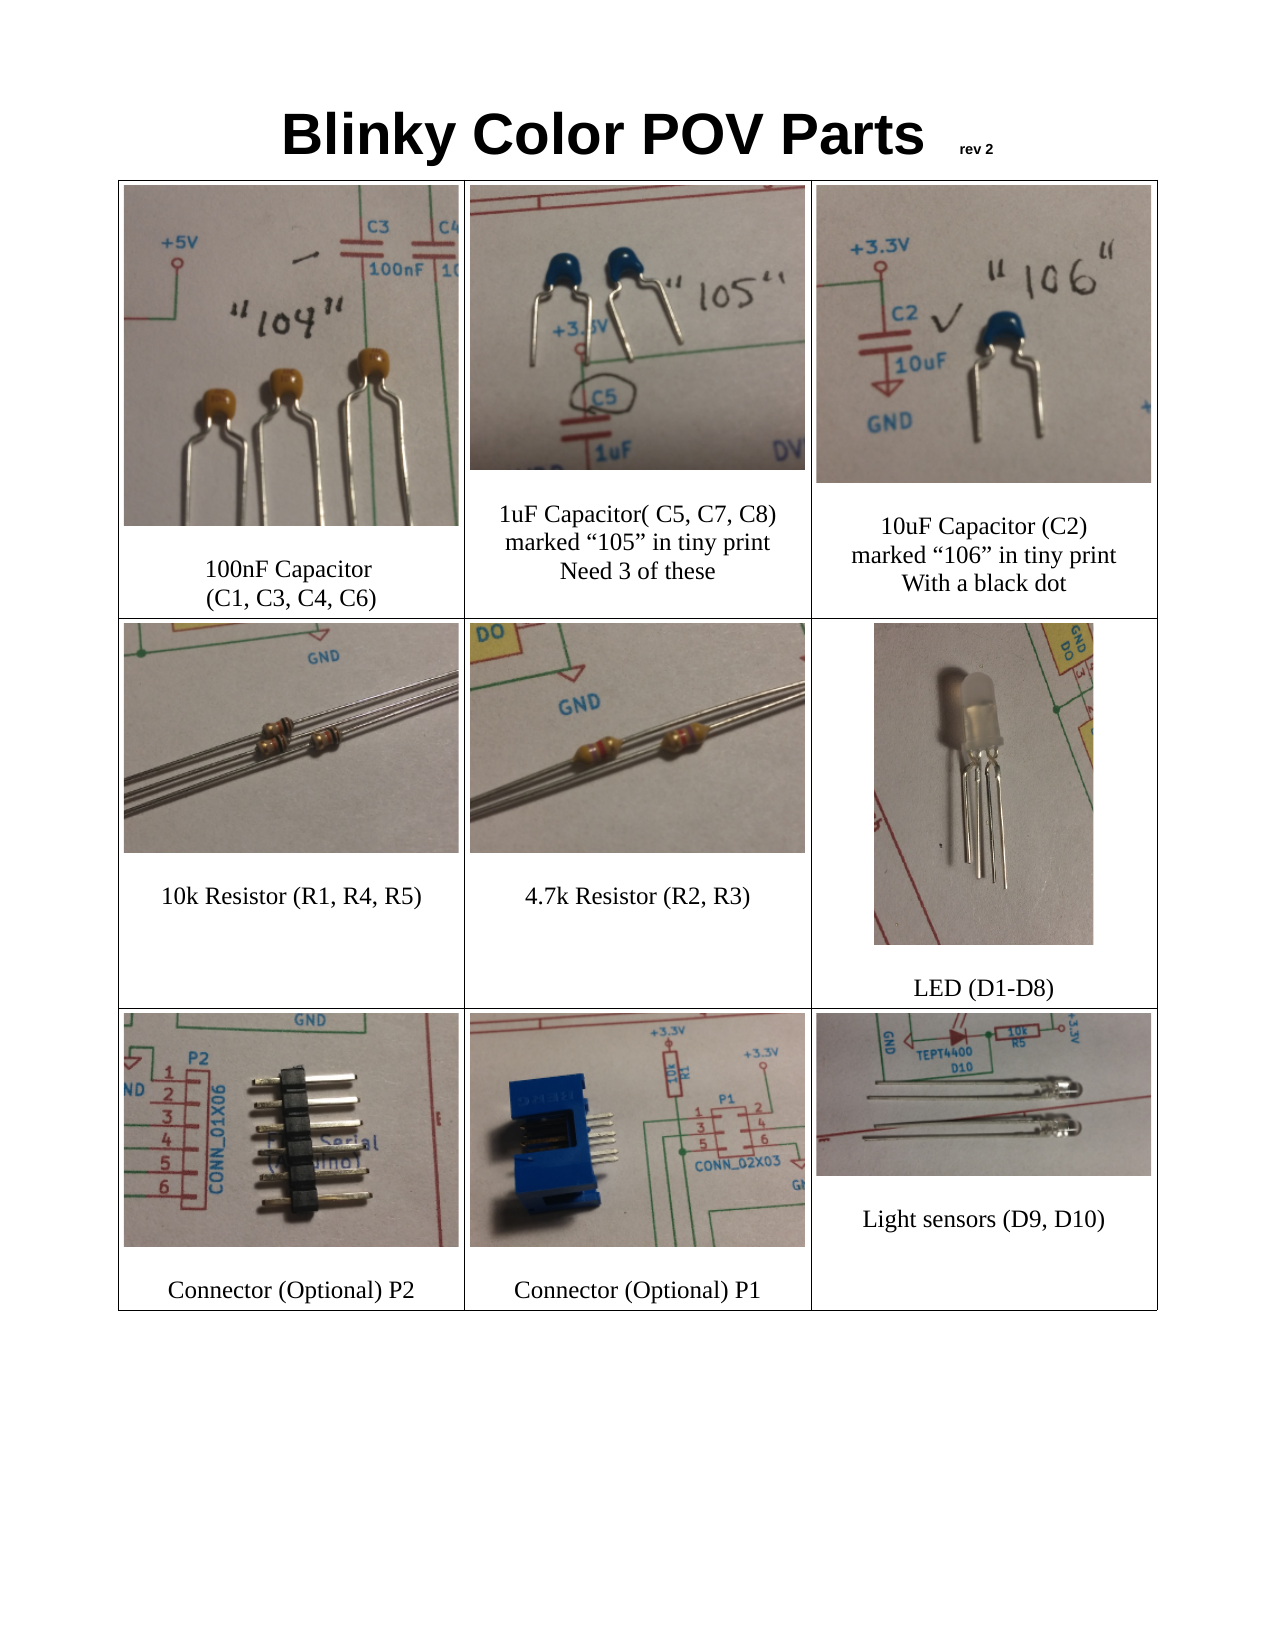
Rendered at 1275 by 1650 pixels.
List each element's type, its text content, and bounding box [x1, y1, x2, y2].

table_cell 4.7k Resistor (R2, R3) [465, 624, 811, 1008]
picture [123, 1013, 459, 1247]
table_cell [119, 1009, 464, 1013]
table_cell [119, 619, 464, 623]
title Blinky Color POV Parts rev 2 [118, 100, 1157, 167]
picture [470, 185, 805, 470]
table_cell [465, 619, 811, 623]
table_cell Light sensors (D9, D10) [812, 1014, 1157, 1310]
picture [816, 1013, 1152, 1176]
picture [123, 185, 459, 526]
picture [470, 623, 805, 853]
table_cell [812, 624, 874, 944]
table_cell [812, 1009, 1157, 1013]
table_cell Connector (Optional) P2 [119, 1014, 464, 1310]
table_cell [1094, 624, 1157, 944]
table_cell [465, 1009, 811, 1013]
table_header 10uF Capacitor (C2) marked “106” in tiny print With a black dot [812, 181, 1157, 618]
picture [816, 185, 1152, 483]
table_cell LED (D1-D8) [812, 945, 1157, 1008]
table_cell 10k Resistor (R1, R4, R5) [119, 624, 464, 1008]
table_header 1uF Capacitor( C5, C7, C8) marked “105” in tiny print Need 3 of these [465, 181, 811, 618]
table_cell [812, 619, 1157, 623]
picture [123, 623, 459, 853]
picture [874, 623, 1094, 945]
table_cell Connector (Optional) P1 [465, 1014, 811, 1310]
picture [470, 1013, 805, 1247]
table_header 100nF Capacitor (C1, C3, C4, C6) [119, 181, 464, 618]
